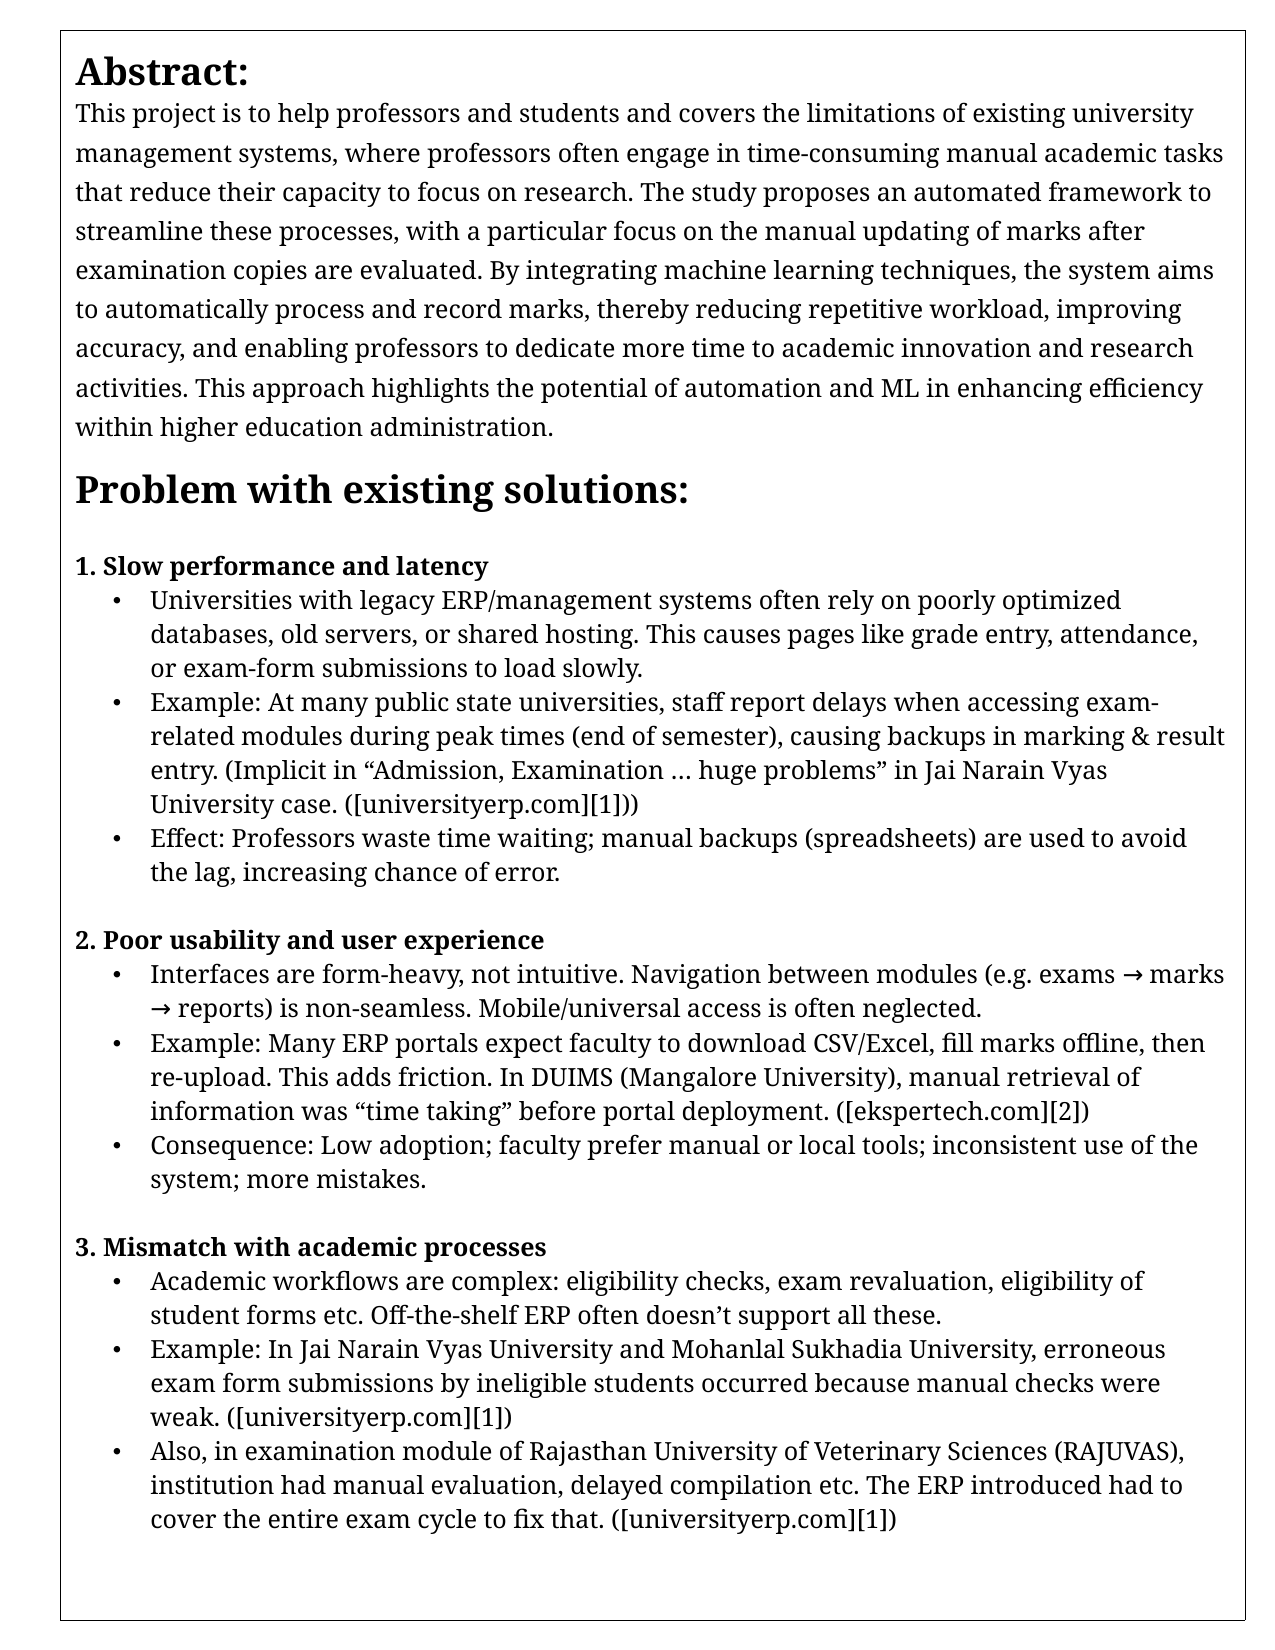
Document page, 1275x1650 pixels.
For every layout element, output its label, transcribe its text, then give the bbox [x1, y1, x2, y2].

list Consequence: Low adoption; faculty prefer manual or local tools; inconsistent use of the system; more mistakes. [113, 1127, 1230, 1196]
list Academic workflows are complex: eligibility checks, exam revaluation, eligibility of student forms etc. Off-the-shelf ERP often doesn’t support all these. [113, 1264, 1230, 1332]
text Abstract: [75, 45, 1230, 96]
list Interfaces are form-heavy, not intuitive. Navigation between modules (e.g. exams → marks → reports) is non-seamless. Mobile/universal access is often neglected. [113, 957, 1230, 1025]
list Universities with legacy ERP/management systems often rely on poorly optimized databases, old servers, or shared hosting. This causes pages like grade entry, attendance, or exam-form submissions to load slowly. [113, 582, 1230, 684]
text 3. Mismatch with academic processes [75, 1229, 1230, 1264]
text 1. Slow performance and latency [75, 548, 1230, 582]
text 2. Poor usability and user experience [75, 923, 1230, 957]
list Example: In Jai Narain Vyas University and Mohanlal Sukhadia University, erroneous exam form submissions by ineligible students occurred because manual checks were weak. ([universityerp.com][1]) [113, 1332, 1230, 1434]
text Problem with existing solutions: [75, 463, 1230, 514]
list Effect: Professors waste time waiting; manual backups (spreadsheets) are used to avoid the lag, increasing chance of error. [113, 821, 1230, 889]
list Example: Many ERP portals expect faculty to download CSV/Excel, fill marks offline, then re-upload. This adds friction. In DUIMS (Mangalore University), manual retrieval of information was “time taking” before portal deployment. ([ekspertech.com][2]) [113, 1025, 1230, 1127]
text This project is to help professors and students and covers the limitations of existing university management systems, where professors often engage in time-consuming manual academic tasks that reduce their capacity to focus on research. The study proposes an automated framework to streamline these processes, with a particular focus on the manual updating of marks after examination copies are evaluated. By integrating machine learning techniques, the system aims to automatically process and record marks, thereby reducing repetitive workload, improving accuracy, and enabling professors to dedicate more time to academic innovation and research activities. This approach highlights the potential of automation and ML in enhancing efficiency within higher education administration. [75, 96, 1230, 443]
list Example: At many public state universities, staff report delays when accessing exam-related modules during peak times (end of semester), causing backups in marking & result entry. (Implicit in “Admission, Examination … huge problems” in Jai Narain Vyas University case. ([universityerp.com][1])) [113, 684, 1230, 821]
list Also, in examination module of Rajasthan University of Veterinary Sciences (RAJUVAS), institution had manual evaluation, delayed compilation etc. The ERP introduced had to cover the entire exam cycle to fix that. ([universityerp.com][1]) [113, 1434, 1230, 1536]
